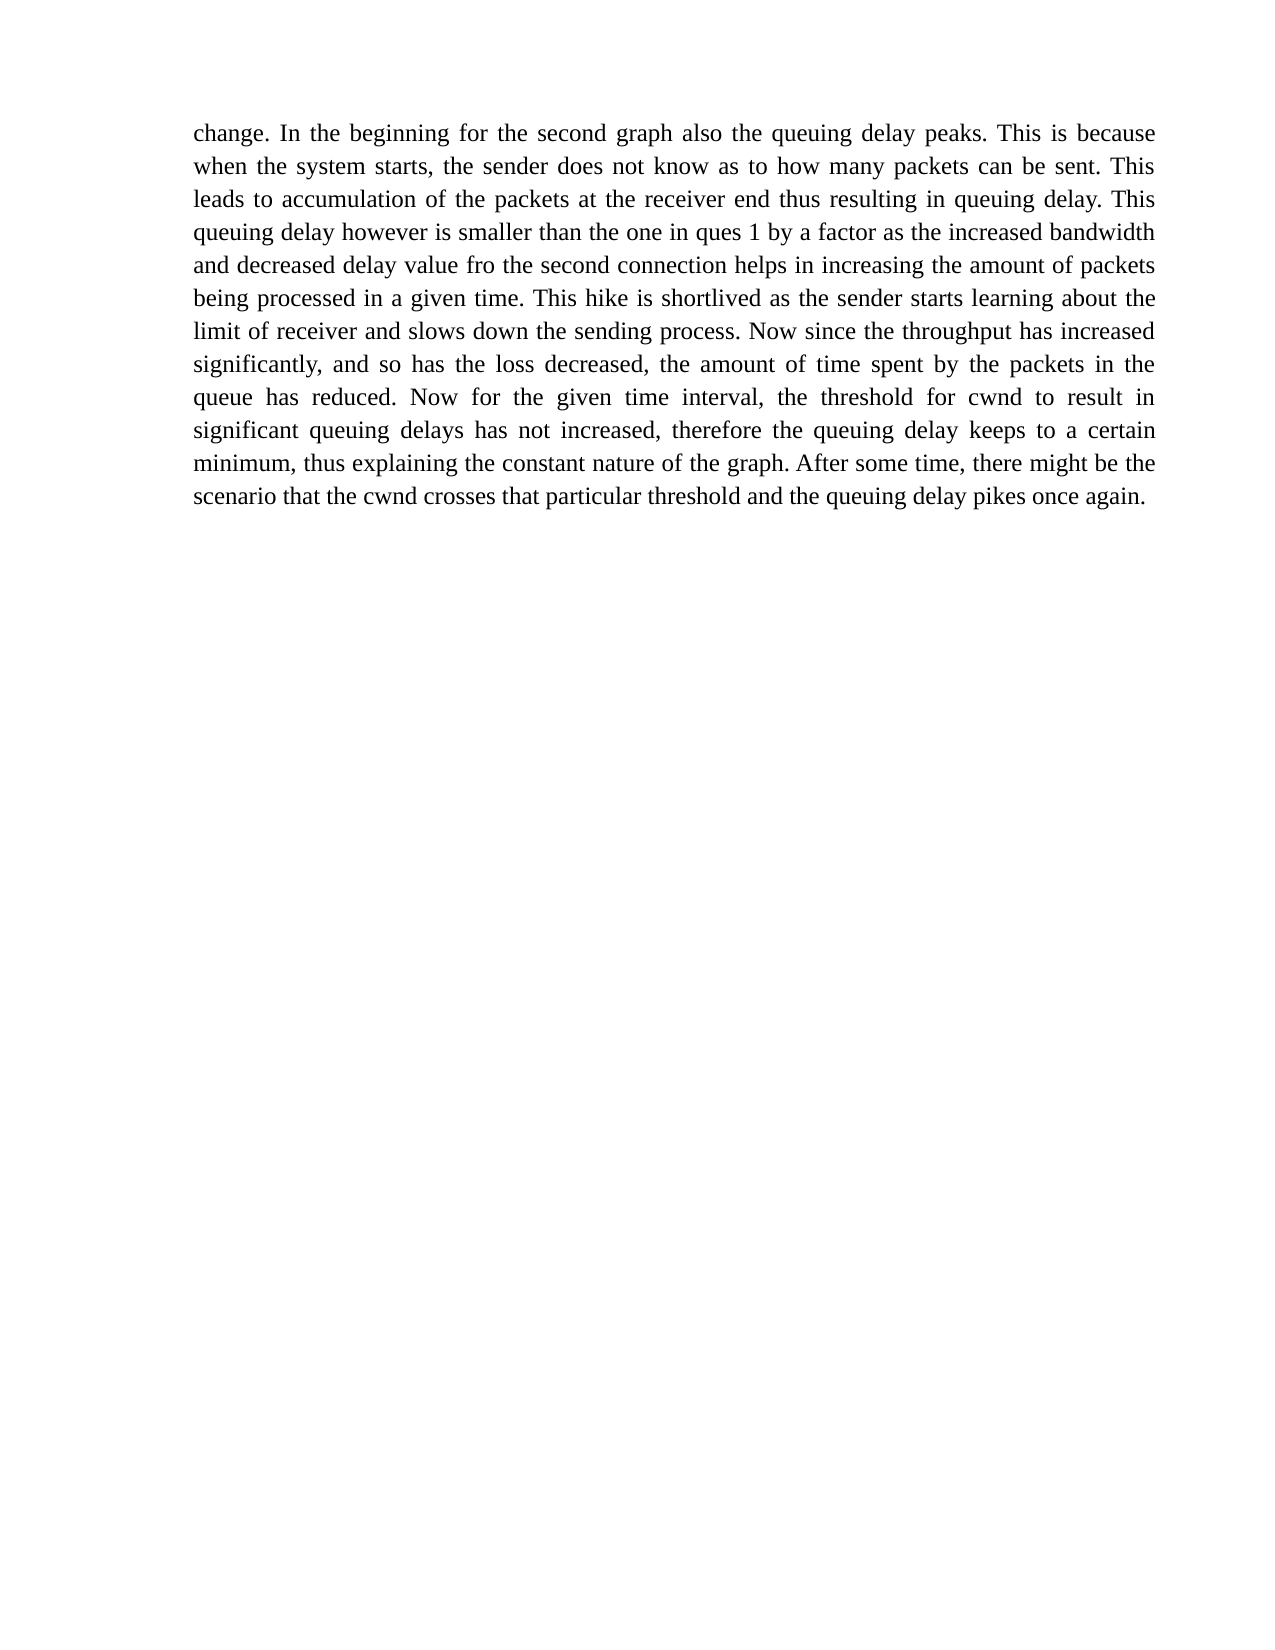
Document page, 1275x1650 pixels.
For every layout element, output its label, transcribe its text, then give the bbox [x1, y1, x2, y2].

list change. In the beginning for the second graph also the queuing delay peaks. This is because when the system starts, the sender does not know as to how many packets can be sent. This leads to accumulation of the packets at the receiver end thus resulting in queuing delay. This queuing delay however is smaller than the one in ques 1 by a factor as the increased bandwidth and decreased delay value fro the second connection helps in increasing the amount of packets being processed in a given time. This hike is shortlived as the sender starts learning about the limit of receiver and slows down the sending process. Now since the throughput has increased significantly, and so has the loss decreased, the amount of time spent by the packets in the queue has reduced. Now for the given time interval, the threshold for cwnd to result in significant queuing delays has not increased, therefore the queuing delay keeps to a certain minimum, thus explaining the constant nature of the graph. After some time, there might be the scenario that the cwnd crosses that particular threshold and the queuing delay pikes once again. [156, 118, 1157, 510]
